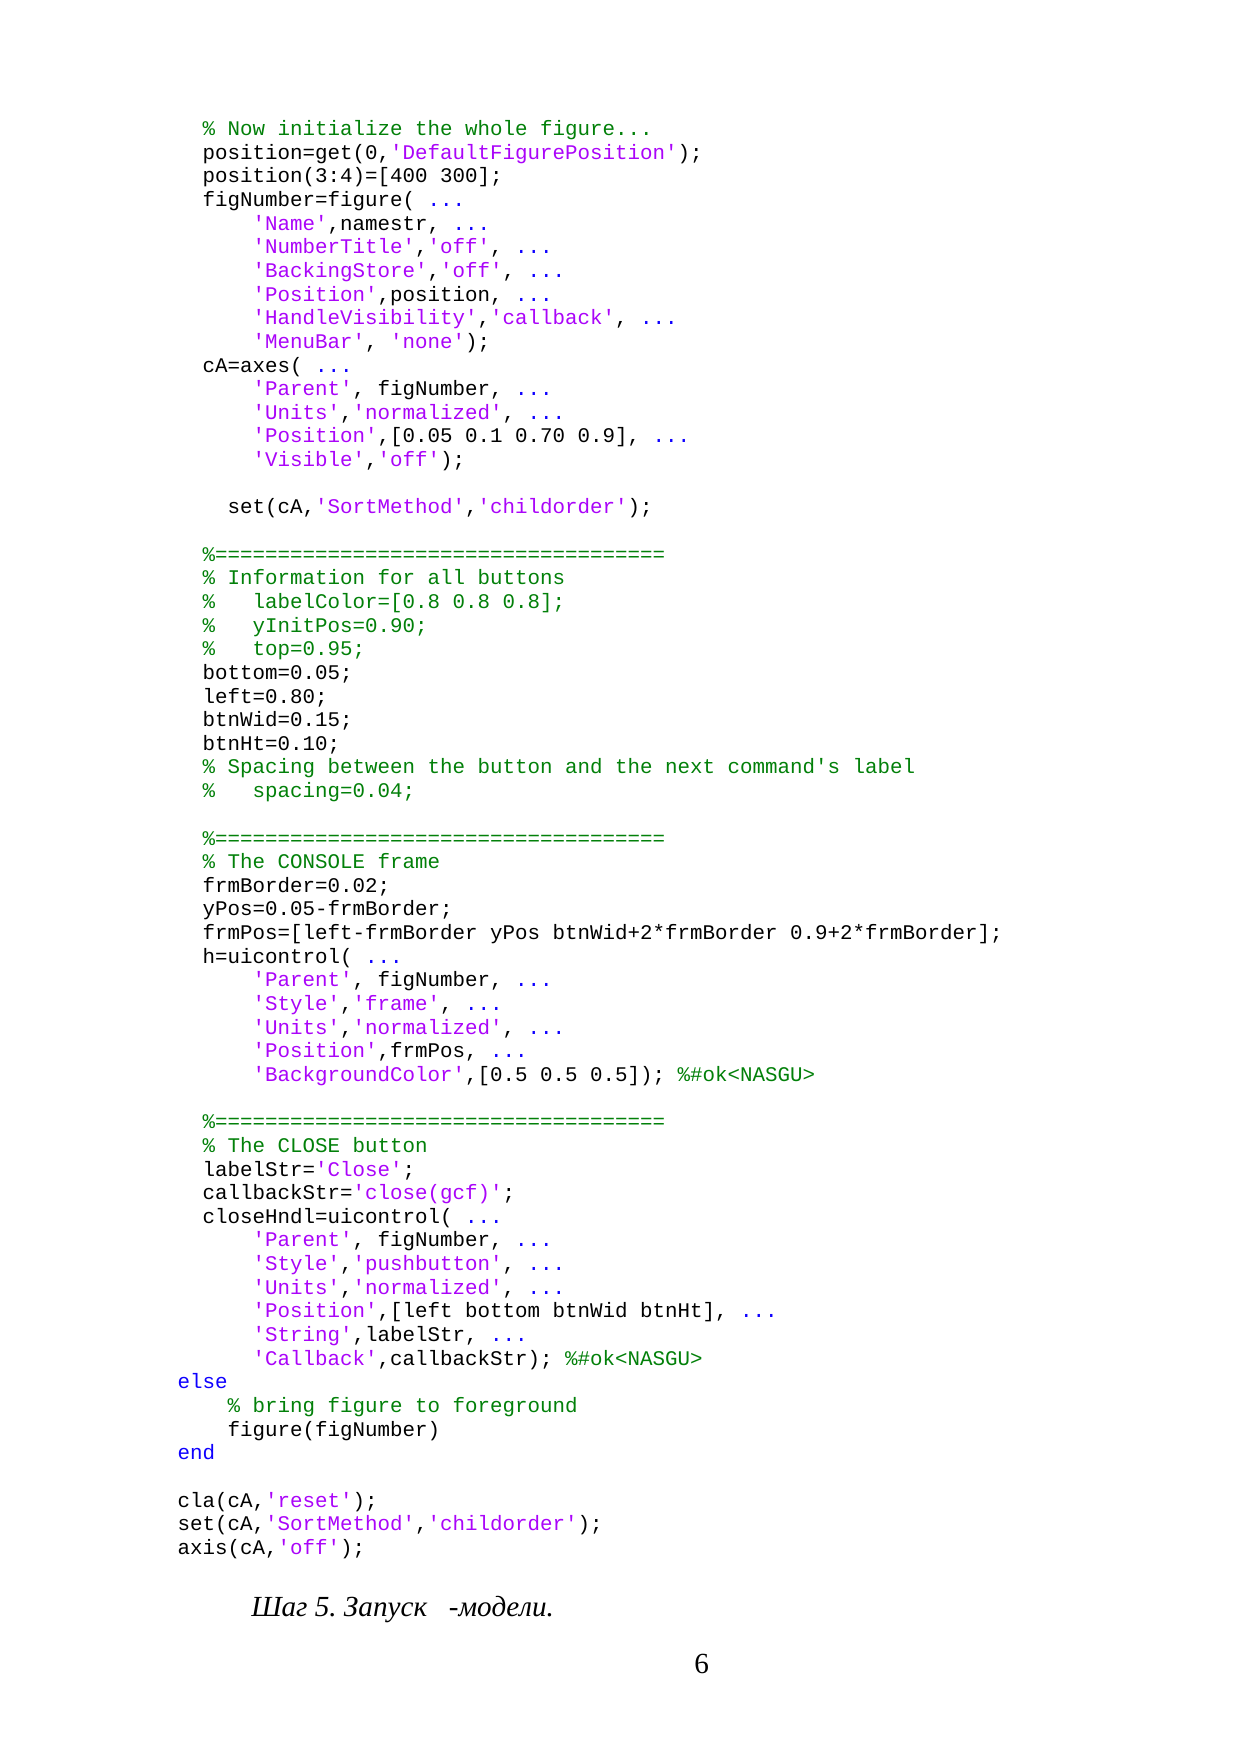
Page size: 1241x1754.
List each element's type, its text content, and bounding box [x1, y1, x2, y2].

text % The CONSOLE frame [177, 851, 1152, 875]
text frmBorder=0.02; [177, 875, 1152, 898]
text 'Callback',callbackStr); %#ok<NASGU> [177, 1348, 1152, 1371]
text left=0.80; [177, 686, 1152, 709]
text 'String',labelStr, ... [177, 1324, 1152, 1348]
text else [177, 1371, 1152, 1395]
text frmPos=[left-frmBorder yPos btnWid+2*frmBorder 0.9+2*frmBorder]; [177, 922, 1152, 946]
text % bring figure to foreground [177, 1395, 1152, 1419]
text 'Position',frmPos, ... [177, 1040, 1152, 1064]
text % Now initialize the whole figure... [177, 118, 1152, 142]
text btnHt=0.10; [177, 733, 1152, 757]
text %==================================== [177, 827, 1152, 851]
text figure(figNumber) [177, 1419, 1152, 1442]
text 'Position',position, ... [177, 284, 1152, 307]
text % Spacing between the button and the next command's label [177, 757, 1152, 780]
text 'MenuBar', 'none'); [177, 331, 1152, 354]
text 'Parent', figNumber, ... [177, 969, 1152, 993]
text Шаг 5. Запуск -модели. [177, 1589, 1152, 1622]
text %==================================== [177, 544, 1152, 567]
text 'Position',[left bottom btnWid btnHt], ... [177, 1300, 1152, 1324]
text % top=0.95; [177, 638, 1152, 662]
text position(3:4)=[400 300]; [177, 165, 1152, 189]
text % Information for all buttons [177, 567, 1152, 591]
text cla(cA,'reset'); [177, 1489, 1152, 1513]
text % The CLOSE button [177, 1135, 1152, 1158]
text btnWid=0.15; [177, 709, 1152, 733]
text bottom=0.05; [177, 662, 1152, 686]
text 'Units','normalized', ... [177, 402, 1152, 426]
text callbackStr='close(gcf)'; [177, 1182, 1152, 1206]
text 'Style','frame', ... [177, 993, 1152, 1017]
text 'Style','pushbutton', ... [177, 1253, 1152, 1277]
text 'Parent', figNumber, ... [177, 1229, 1152, 1253]
text figNumber=figure( ... [177, 189, 1152, 213]
text 'BackingStore','off', ... [177, 260, 1152, 284]
text yPos=0.05-frmBorder; [177, 898, 1152, 922]
text 'NumberTitle','off', ... [177, 236, 1152, 260]
text h=uicontrol( ... [177, 946, 1152, 969]
text % yInitPos=0.90; [177, 615, 1152, 638]
text 'Position',[0.05 0.1 0.70 0.9], ... [177, 426, 1152, 449]
text 'Parent', figNumber, ... [177, 378, 1152, 402]
text % labelColor=[0.8 0.8 0.8]; [177, 591, 1152, 615]
text %==================================== [177, 1111, 1152, 1135]
text axis(cA,'off'); [177, 1537, 1152, 1561]
text labelStr='Close'; [177, 1158, 1152, 1182]
text position=get(0,'DefaultFigurePosition'); [177, 142, 1152, 165]
text cA=axes( ... [177, 354, 1152, 378]
text closeHndl=uicontrol( ... [177, 1206, 1152, 1229]
text 'Units','normalized', ... [177, 1017, 1152, 1040]
text set(cA,'SortMethod','childorder'); [177, 496, 1152, 520]
text 'Units','normalized', ... [177, 1277, 1152, 1300]
text % spacing=0.04; [177, 780, 1152, 804]
text set(cA,'SortMethod','childorder'); [177, 1513, 1152, 1537]
text end [177, 1442, 1152, 1466]
text 'BackgroundColor',[0.5 0.5 0.5]); %#ok<NASGU> [177, 1064, 1152, 1088]
text 'Visible','off'); [177, 449, 1152, 473]
text 'HandleVisibility','callback', ... [177, 307, 1152, 331]
text 'Name',namestr, ... [177, 213, 1152, 236]
